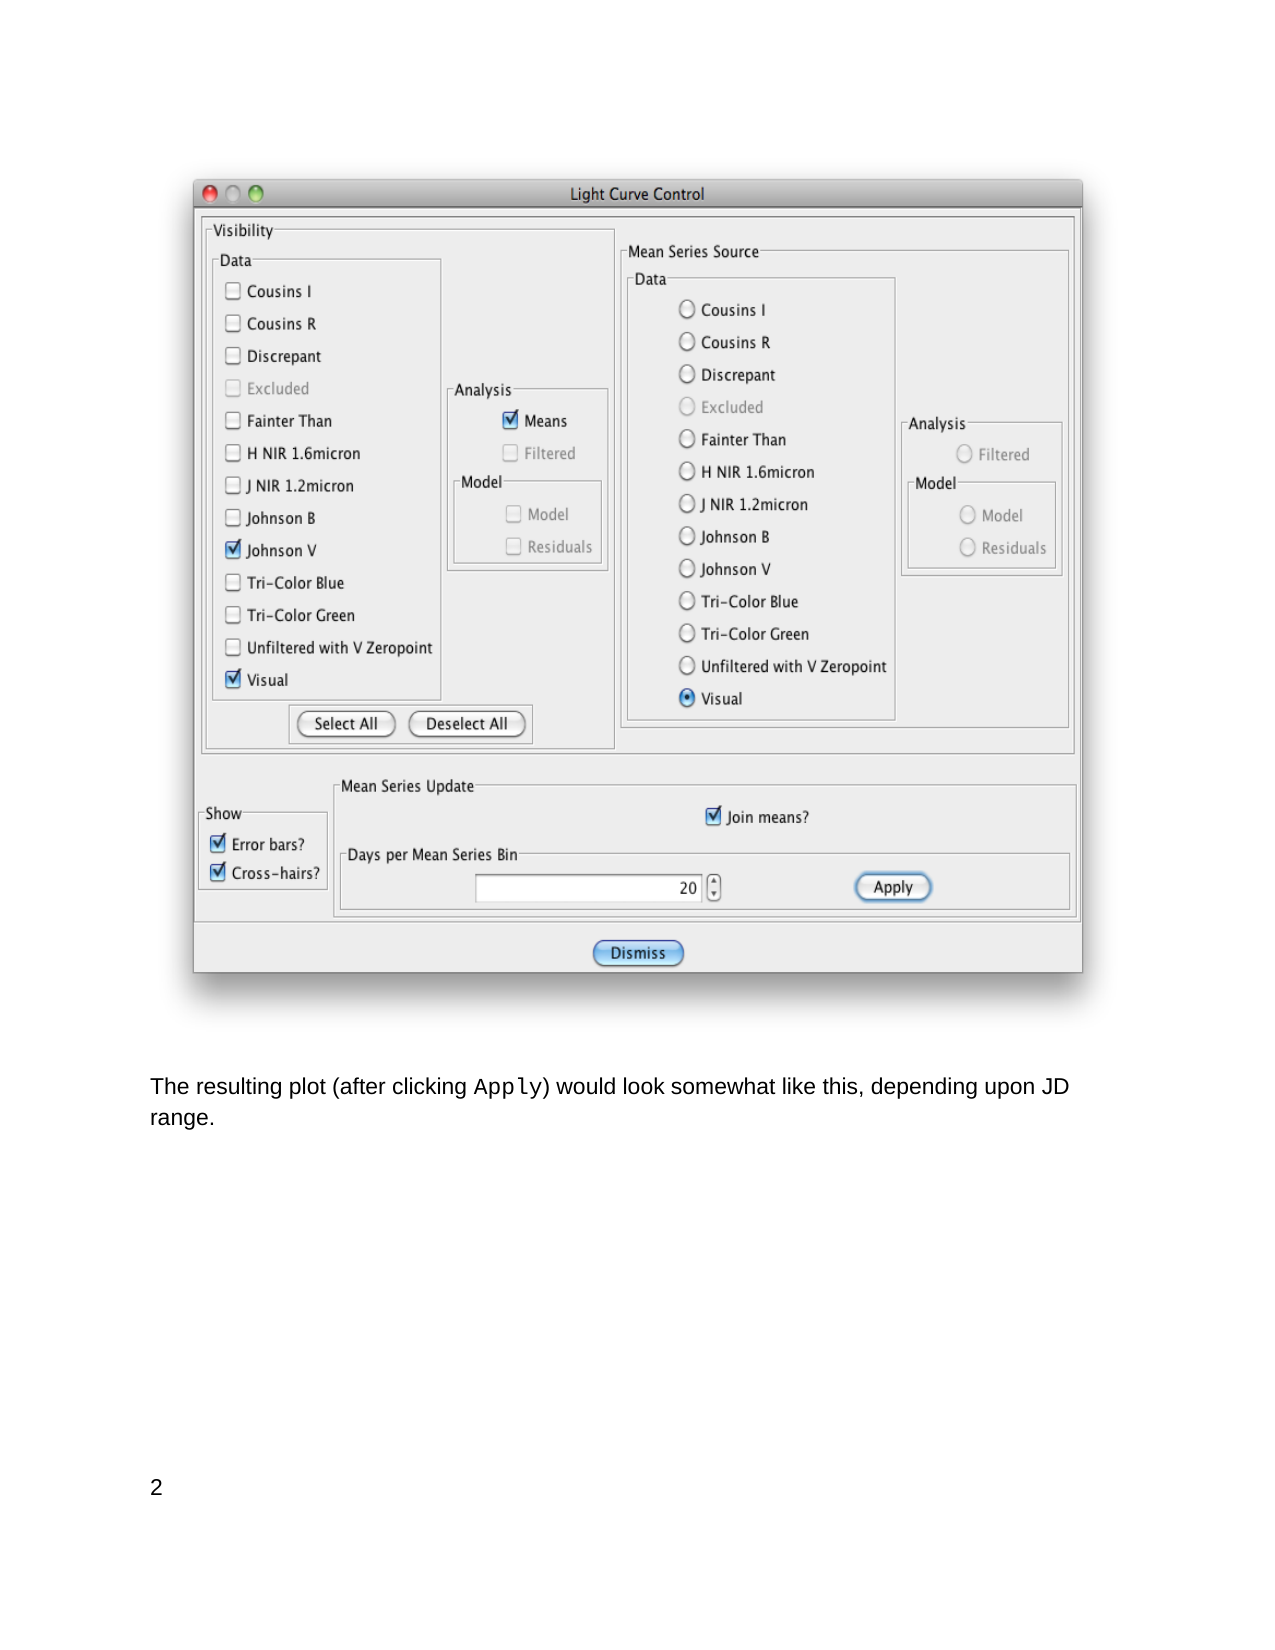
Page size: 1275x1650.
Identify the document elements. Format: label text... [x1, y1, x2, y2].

text The resulting plot (after clicking Apply) would look somewhat like this, depending upon JD range. [150, 1074, 1125, 1131]
picture [150, 150, 1125, 1041]
